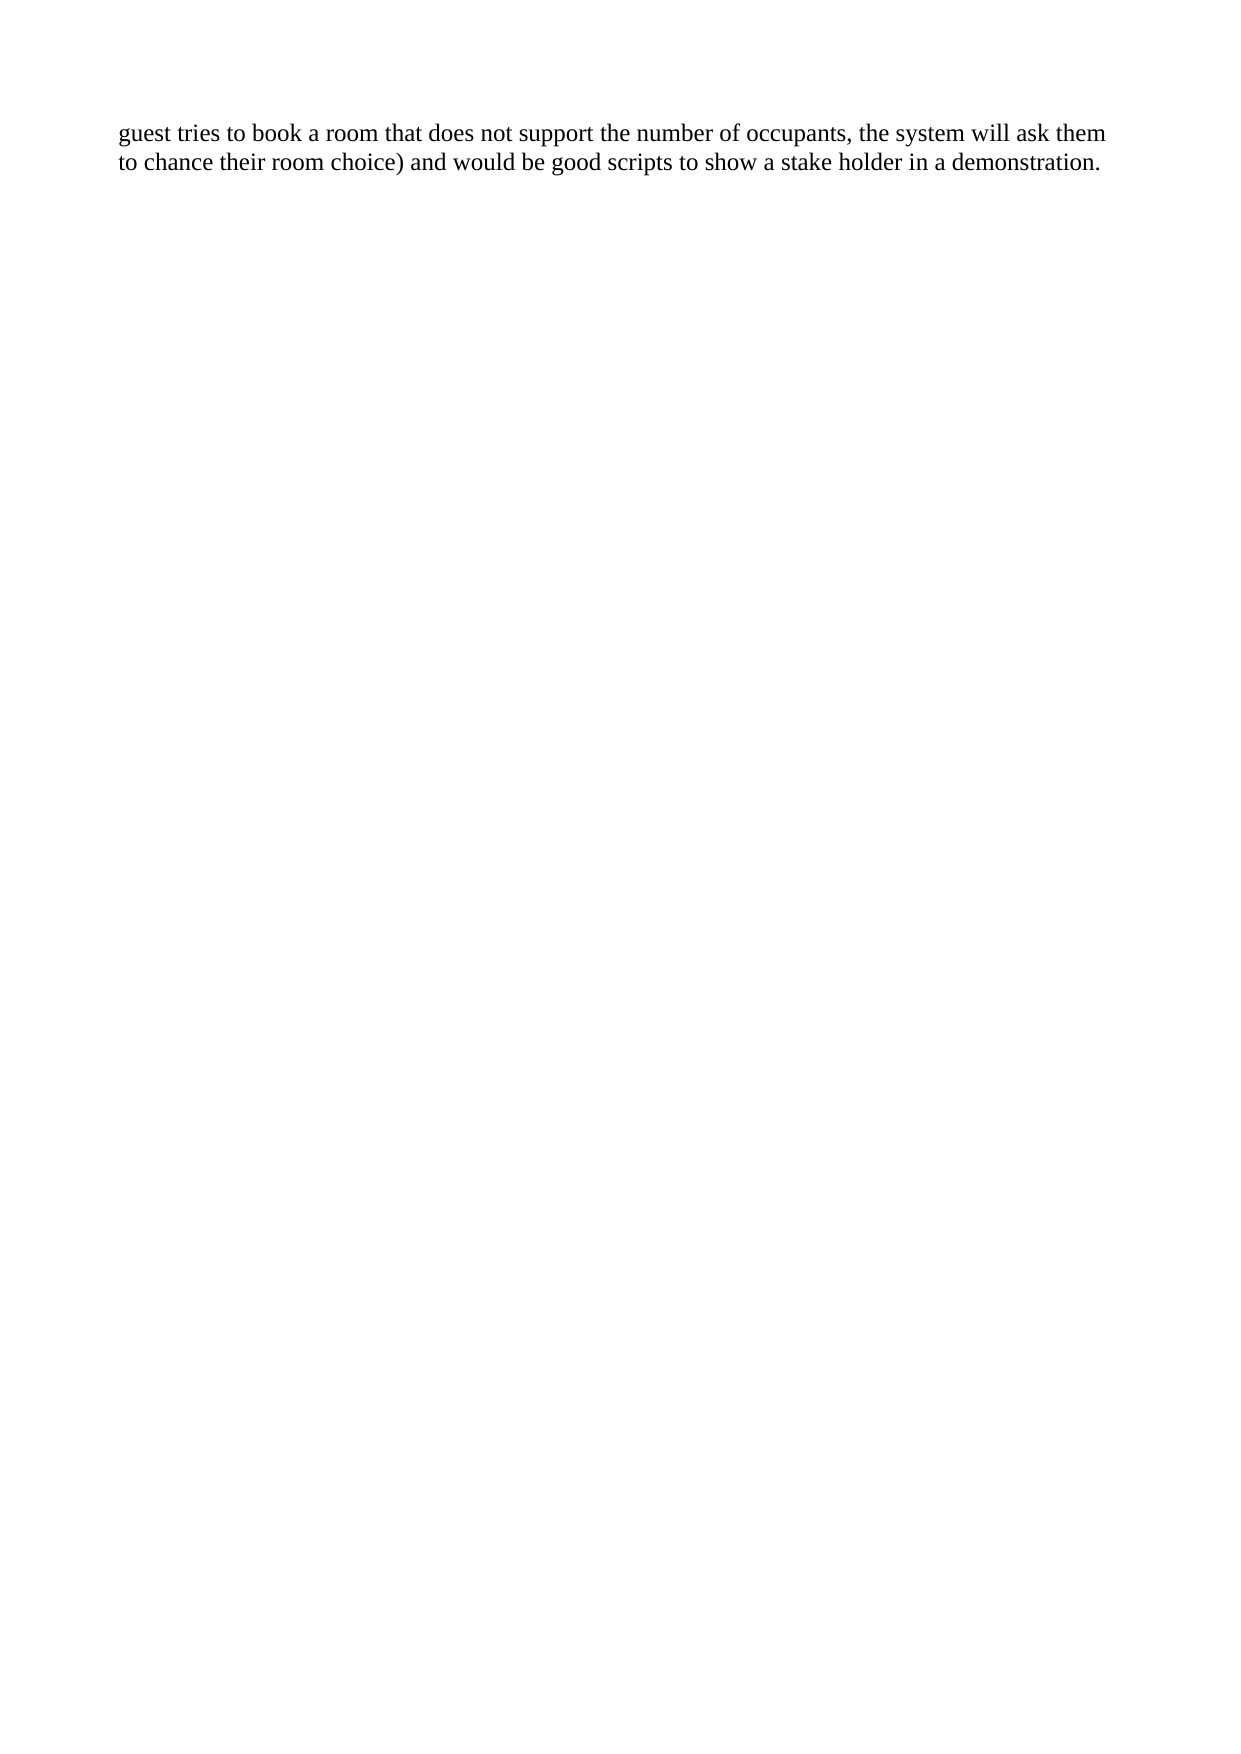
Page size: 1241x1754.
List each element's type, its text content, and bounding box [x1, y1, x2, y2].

text guest tries to book a room that does not support the number of occupants, the system will ask them to chance their room choice) and would be good scripts to show a stake holder in a demonstration. [118, 118, 1122, 176]
